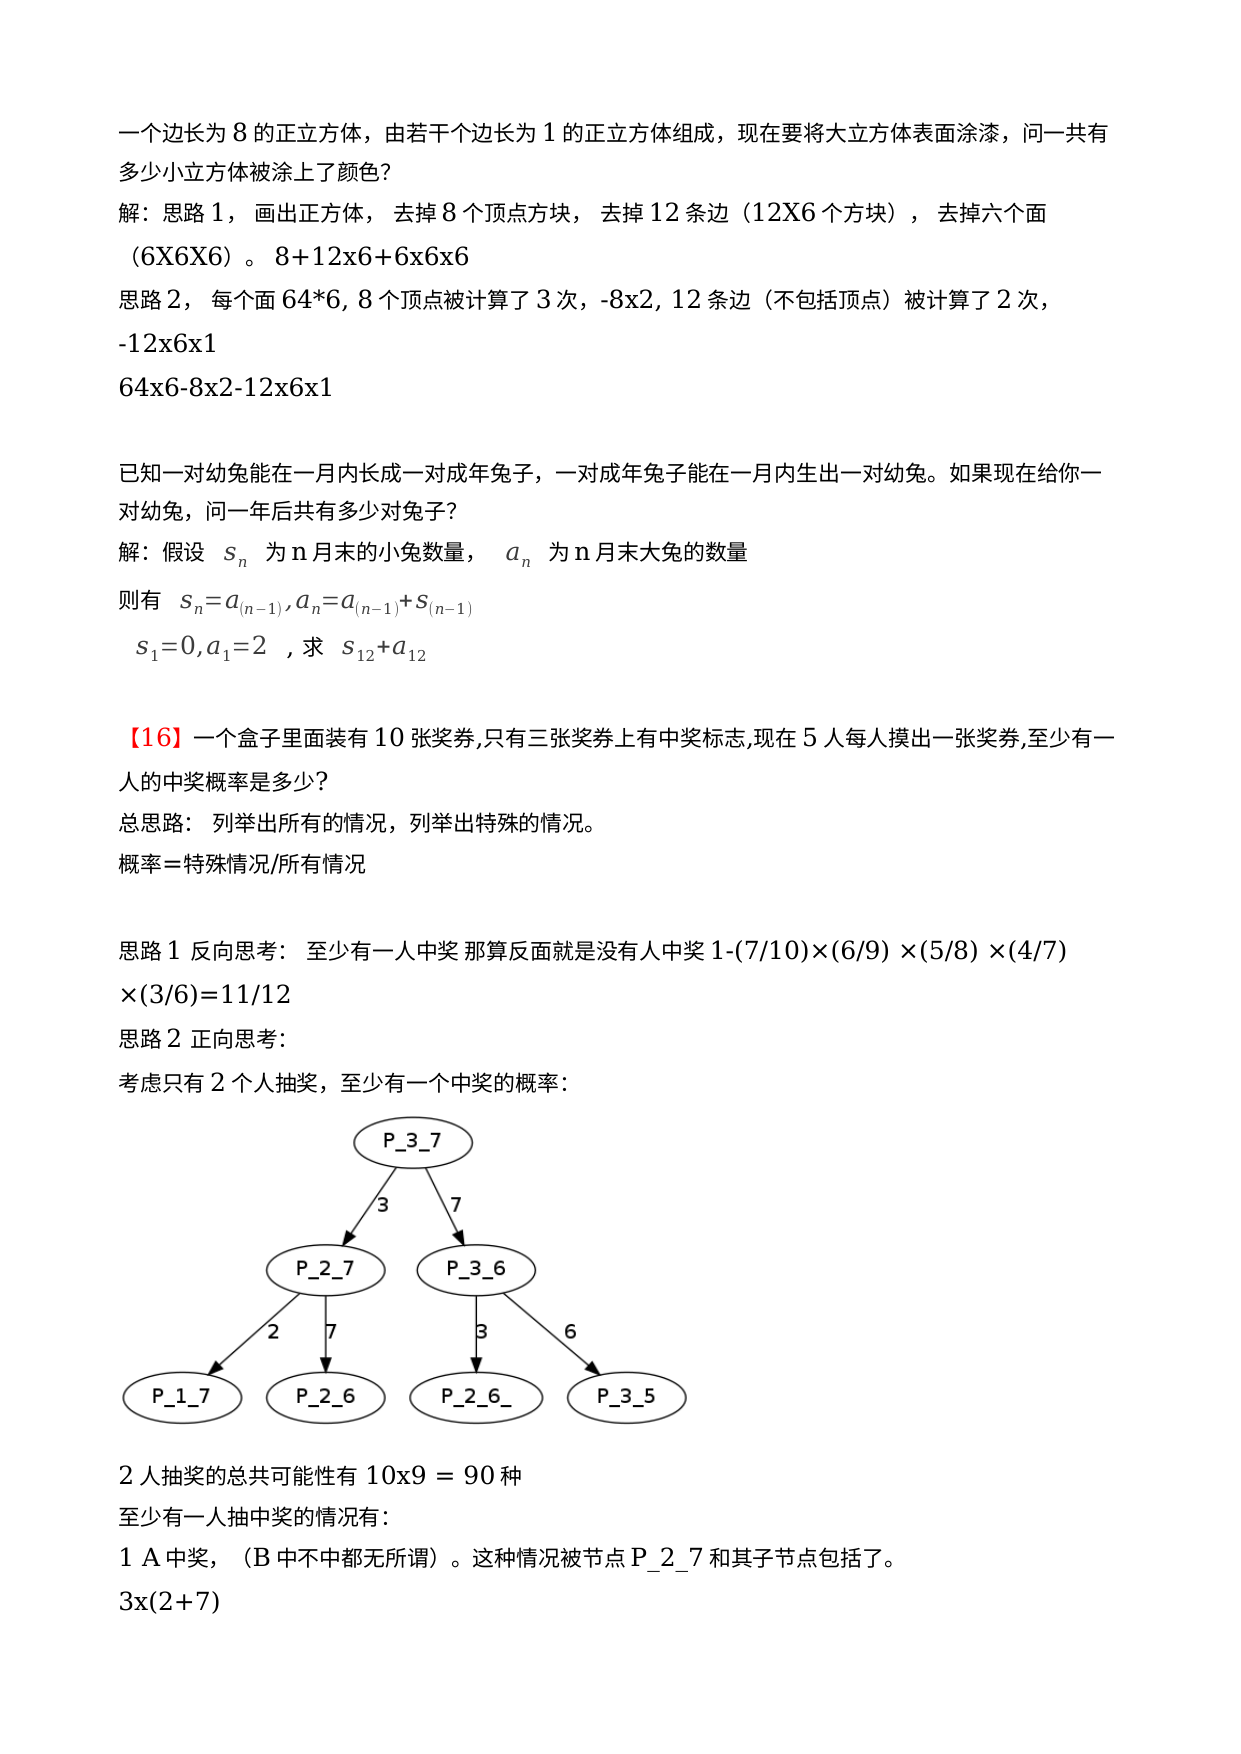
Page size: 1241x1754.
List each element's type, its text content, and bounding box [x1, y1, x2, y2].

text 总思路： 列举出所有的情况，列举出特殊的情况。 [118, 811, 1122, 836]
text 3x(2+7) [118, 1587, 1122, 1616]
text 思路2 正向思考： [118, 1024, 1122, 1053]
text 【16】一个盒子里面装有10张奖券,只有三张奖券上有中奖标志,现在5人每人摸出一张奖券,至少有一人的中奖概率是多少? [118, 723, 1122, 796]
text 解：思路1， 画出正方体， 去掉8个顶点方块， 去掉12条边（12X6个方块）， 去掉六个面（6X6X6）。 8+12x6+6x6x6 [118, 198, 1122, 271]
text 解：假设为n月末的小兔数量，为n月末大兔的数量 [118, 537, 1122, 570]
text 考虑只有2个人抽奖，至少有一个中奖的概率： [118, 1068, 1122, 1097]
text 一个边长为8的正立方体，由若干个边长为1的正立方体组成，现在要将大立方体表面涂漆，问一共有多少小立方体被涂上了颜色？ [118, 118, 1122, 186]
text 已知一对幼兔能在一月内长成一对成年兔子，一对成年兔子能在一月内生出一对幼兔。如果现在给你一对幼兔，问一年后共有多少对兔子？ [118, 461, 1122, 524]
text 64x6-8x2-12x6x1 [118, 373, 1122, 402]
text 2人抽奖的总共可能性有 10x9 = 90种 [118, 1461, 1122, 1491]
text 概率=特殊情况/所有情况 [118, 849, 1122, 878]
text 则有 [118, 585, 1122, 619]
picture [118, 1111, 691, 1430]
text 至少有一人抽中奖的情况有： [118, 1505, 1122, 1531]
text -12x6x1 [118, 329, 1122, 359]
text , 求 [118, 632, 1122, 665]
text 1 A中奖，（B中不中都无所谓）。这种情况被节点P_2_7和其子节点包括了。 [118, 1543, 1122, 1573]
text 思路1 反向思考： 至少有一人中奖 那算反面就是没有人中奖1-(7/10)×(6/9) ×(5/8) ×(4/7) ×(3/6)=11/12 [118, 936, 1122, 1009]
text 思路2， 每个面64*6, 8个顶点被计算了3次，-8x2, 12条边（不包括顶点）被计算了2次， [118, 286, 1122, 315]
